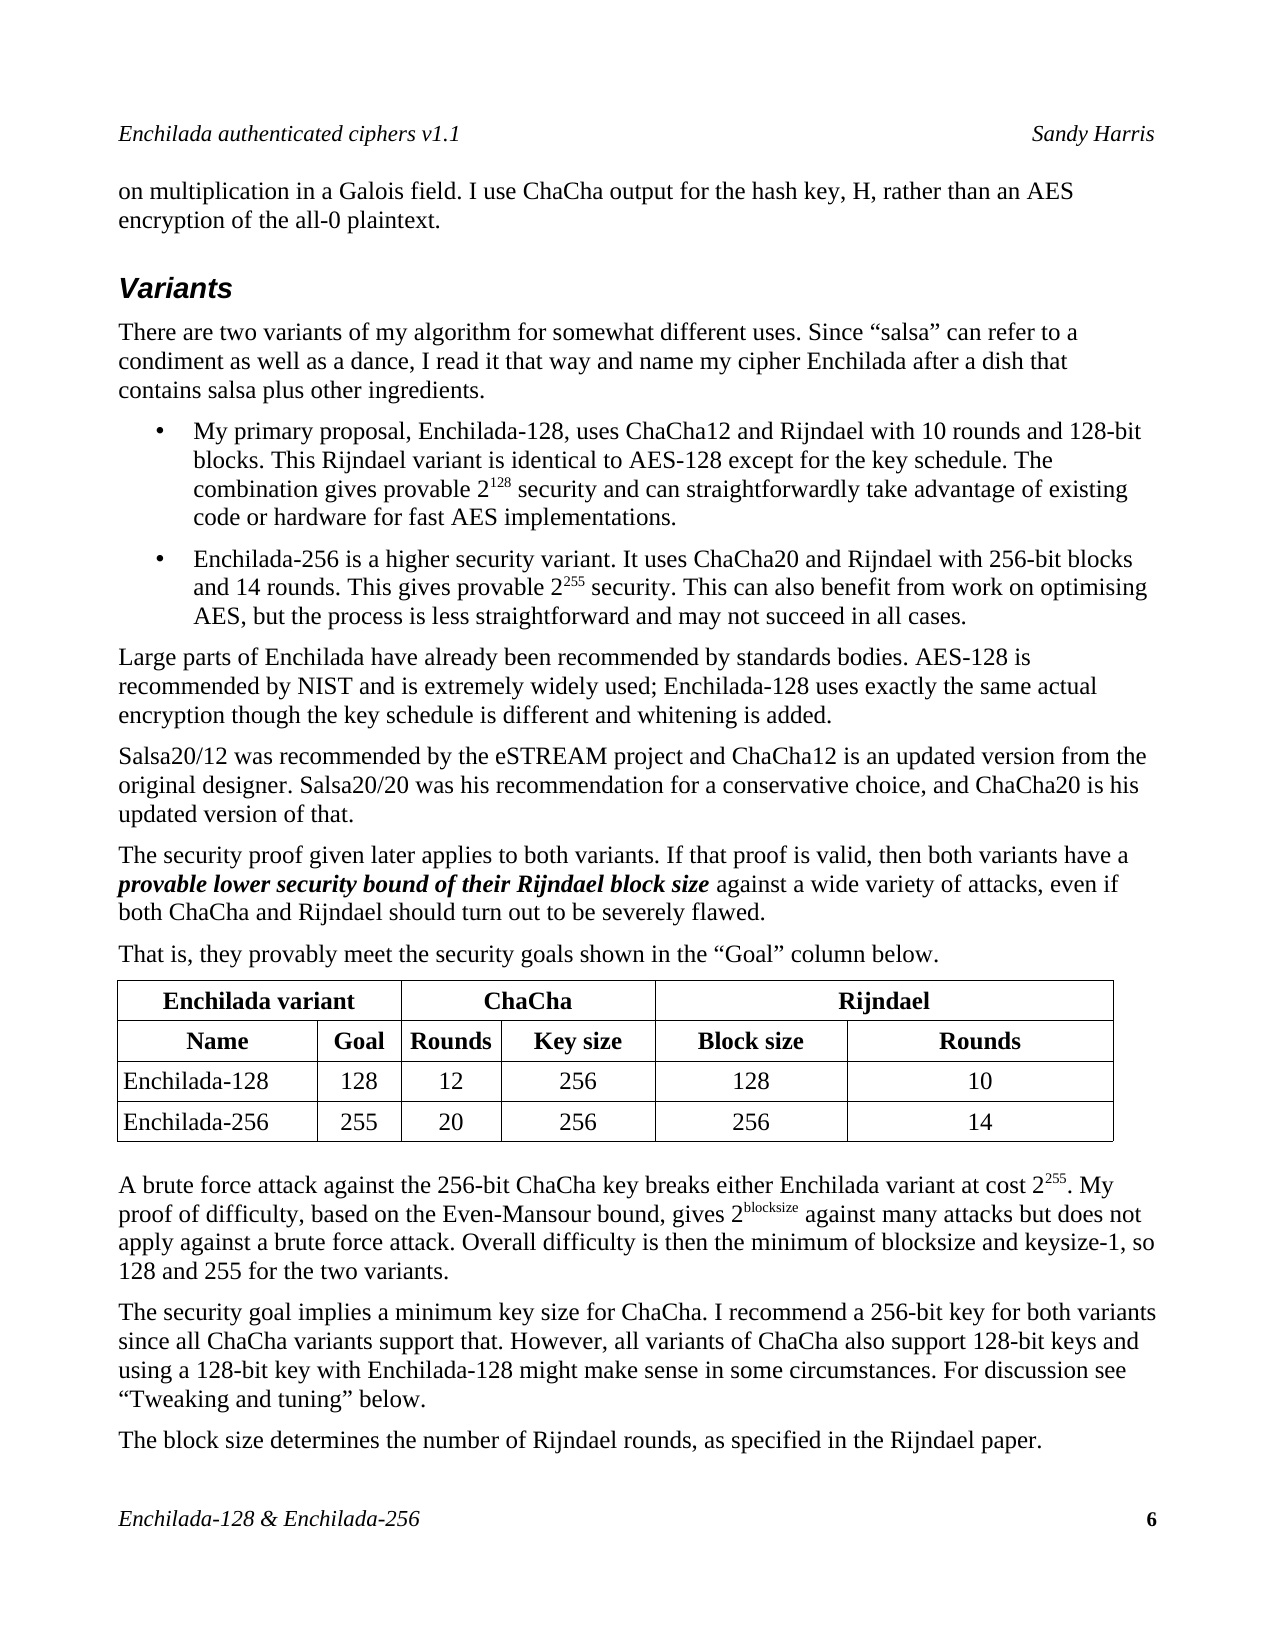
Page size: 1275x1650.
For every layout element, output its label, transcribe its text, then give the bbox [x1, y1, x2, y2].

table_cell 256 [502, 1102, 655, 1141]
text Large parts of Enchilada have already been recommended by standards bodies. AES-128 is recommended by NIST and is extremely widely used; Enchilada-128 uses exactly the same actual encryption though the key schedule is different and whitening is added. [118, 642, 1157, 729]
table_cell Name [118, 1021, 317, 1061]
text Salsa20/12 was recommended by the eSTREAM project and ChaCha12 is an updated version from the original designer. Salsa20/20 was his recommendation for a conservative choice, and ChaCha20 is his updated version of that. [118, 741, 1157, 827]
table_cell Block size [656, 1021, 847, 1061]
table_cell 20 [402, 1102, 501, 1141]
text on multiplication in a Galois field. I use ChaCha output for the hash key, H, rather than an AES encryption of the all-0 plaintext. [118, 176, 1157, 234]
text The security goal implies a minimum key size for ChaCha. I recommend a 256-bit key for both variants since all ChaCha variants support that. However, all variants of ChaCha also support 128-bit keys and using a 128-bit key with Enchilada-128 might make sense in some circumstances. For discussion see “Tweaking and tuning” below. [118, 1297, 1157, 1412]
list My primary proposal, Enchilada-128, uses ChaCha12 and Rijndael with 10 rounds and 128-bit blocks. This Rijndael variant is identical to AES-128 except for the key schedule. The combination gives provable 2128 security and can straightforwardly take advantage of existing code or hardware for fast AES implementations. [156, 416, 1157, 531]
subtitle Variants [118, 271, 1157, 305]
table_header Enchilada variant [118, 981, 401, 1020]
table_cell 128 [318, 1062, 401, 1101]
text There are two variants of my algorithm for somewhat different uses. Since “salsa” can refer to a condiment as well as a dance, I read it that way and name my cipher Enchilada after a dish that contains salsa plus other ingredients. [118, 317, 1157, 404]
table_cell Enchilada-128 [118, 1062, 317, 1101]
table_cell Key size [502, 1021, 655, 1061]
table_cell 12 [402, 1062, 501, 1101]
table_cell 14 [848, 1102, 1113, 1141]
table_cell 256 [656, 1102, 847, 1141]
list Enchilada-256 is a higher security variant. It uses ChaCha20 and Rijndael with 256-bit blocks and 14 rounds. This gives provable 2255 security. This can also benefit from work on optimising AES, but the process is less straightforward and may not succeed in all cases. [156, 544, 1157, 630]
text A brute force attack against the 256-bit ChaCha key breaks either Enchilada variant at cost 2255. My proof of difficulty, based on the Even-Mansour bound, gives 2blocksize against many attacks but does not apply against a brute force attack. Overall difficulty is then the minimum of blocksize and keysize-1, so 128 and 255 for the two variants. [118, 1170, 1157, 1285]
text The block size determines the number of Rijndael rounds, as specified in the Rijndael paper. [118, 1425, 1157, 1454]
table_header Rijndael [656, 981, 1113, 1020]
table_cell 256 [502, 1062, 655, 1101]
text The security proof given later applies to both variants. If that proof is valid, then both variants have a provable lower security bound of their Rijndael block size against a wide variety of attacks, even if both ChaCha and Rijndael should turn out to be severely flawed. [118, 840, 1157, 926]
text That is, they provably meet the security goals shown in the “Goal” column below. [118, 939, 1157, 967]
table_cell Rounds [402, 1021, 501, 1061]
table_cell 255 [318, 1102, 401, 1141]
table_cell Goal [318, 1021, 401, 1061]
table_header ChaCha [402, 981, 655, 1020]
table_cell 128 [656, 1062, 847, 1101]
table_cell Rounds [848, 1021, 1113, 1061]
table_cell 10 [848, 1062, 1113, 1101]
table_cell Enchilada-256 [118, 1102, 317, 1141]
